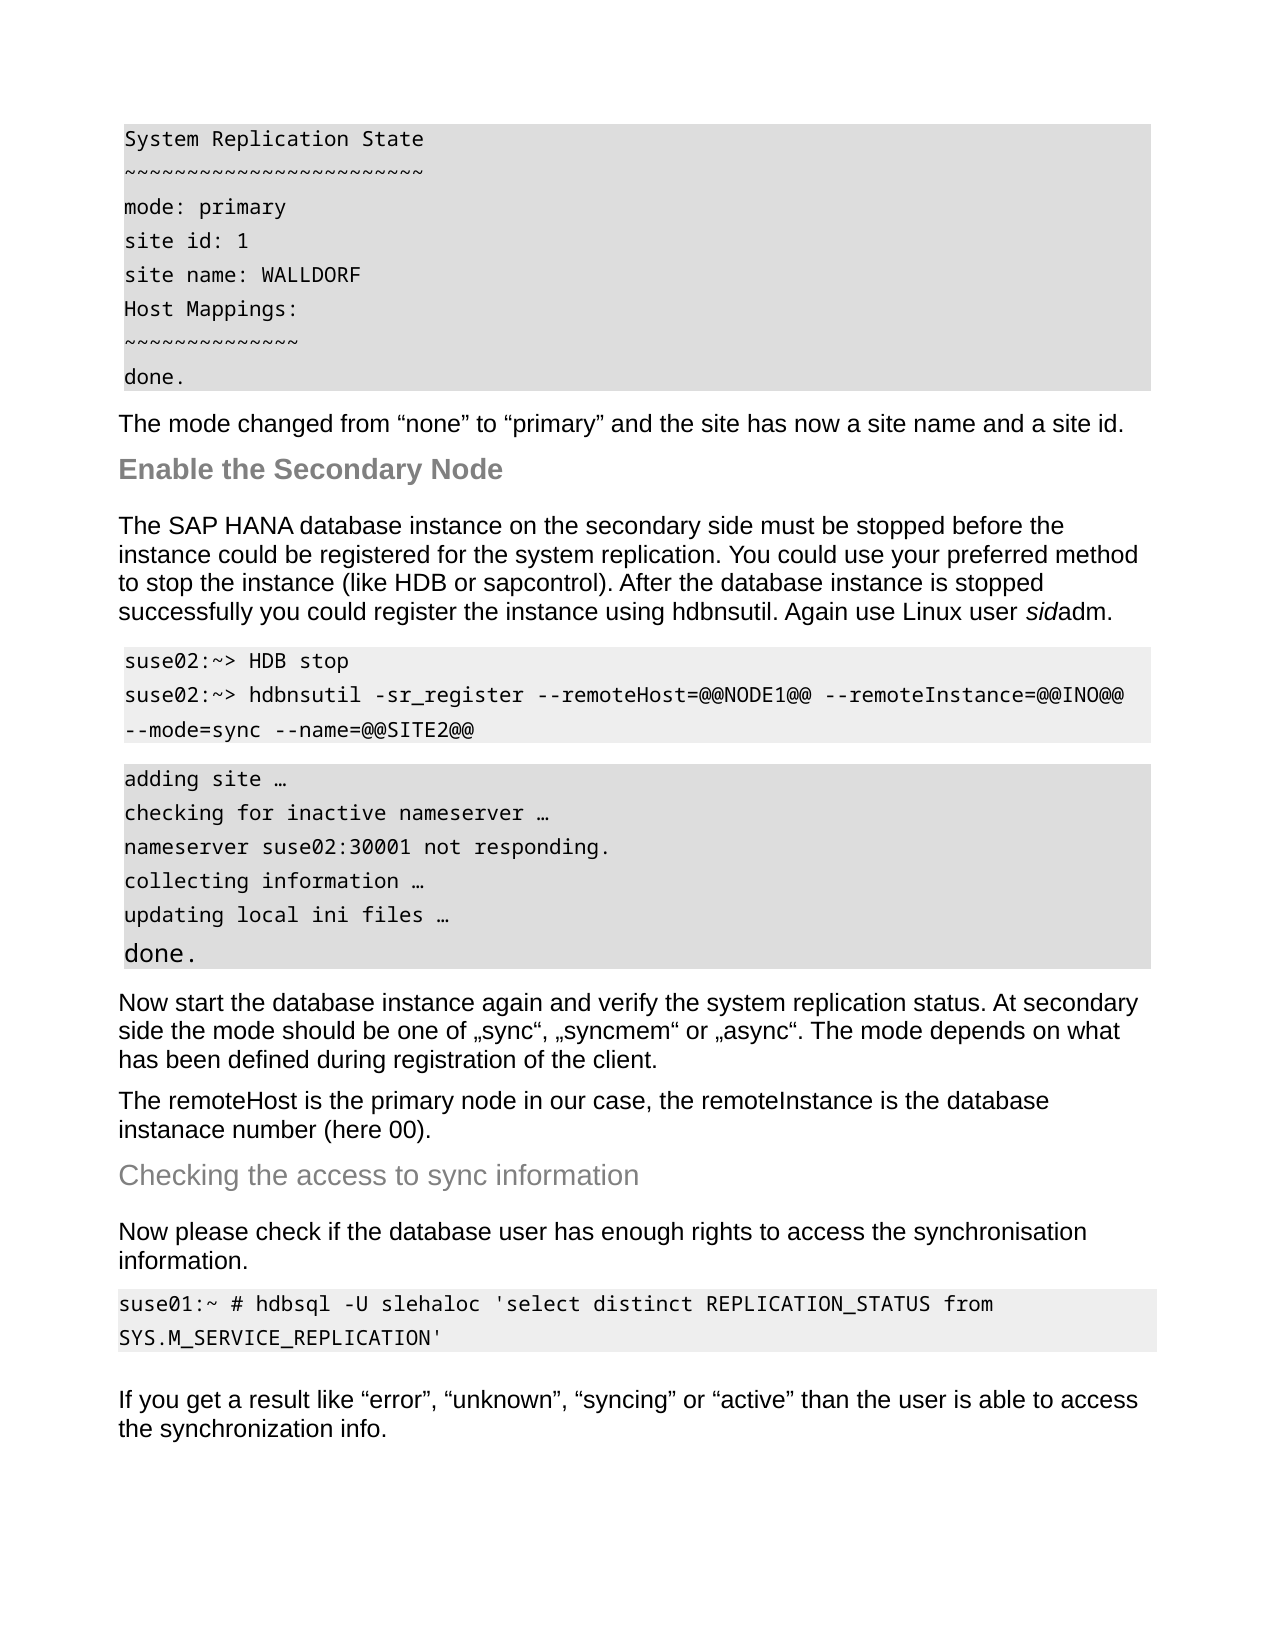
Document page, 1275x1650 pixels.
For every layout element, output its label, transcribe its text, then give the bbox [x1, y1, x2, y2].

subtitle Checking the access to sync information [118, 1158, 1157, 1192]
list Now start the database instance again and verify the system replication status. At secondary side the mode should be one of „sync“, „syncmem“ or „async“. The mode depends on what has been defined during registration of the client. [81, 987, 1157, 1074]
text The mode changed from “none” to “primary” and the site has now a site name and a site id. [118, 409, 1157, 438]
table_header System Replication State ~~~~~~~~~~~~~~~~~~~~~~~~ mode: primary site id: 1 site name: WALLDORF Host Mappings: ~~~~~~~~~~~~~~ done. [118, 118, 1157, 396]
table_header suse02:~> HDB stop suse02:~> hdbnsutil -sr_register --remoteHost=@@NODE1@@ --remoteInstance=@@INO@@ --mode=sync --name=@@SITE2@@ adding site … checking for inactive nameserver … nameserver suse02:30001 not responding. collecting information … updating local ini files … done. [118, 626, 1157, 975]
subtitle Enable the Secondary Node [118, 452, 1157, 486]
list The remoteHost is the primary node in our case, the remoteInstance is the database instanace number (here 00). [118, 1086, 1157, 1144]
text The SAP HANA database instance on the secondary side must be stopped before the instance could be registered for the system replication. You could use your preferred method to stop the instance (like HDB or sapcontrol). After the database instance is stopped successfully you could register the instance using hdbnsutil. Again use Linux user sidadm. [118, 511, 1157, 626]
text suse01:~ # hdbsql -U slehaloc 'select distinct REPLICATION_STATUS from SYS.M_SERVICE_REPLICATION' [118, 1289, 1157, 1352]
text If you get a result like “error”, “unknown”, “syncing” or “active” than the user is able to access the synchronization info. [118, 1385, 1157, 1442]
text Now please check if the database user has enough rights to access the synchronisation information. [118, 1217, 1157, 1274]
